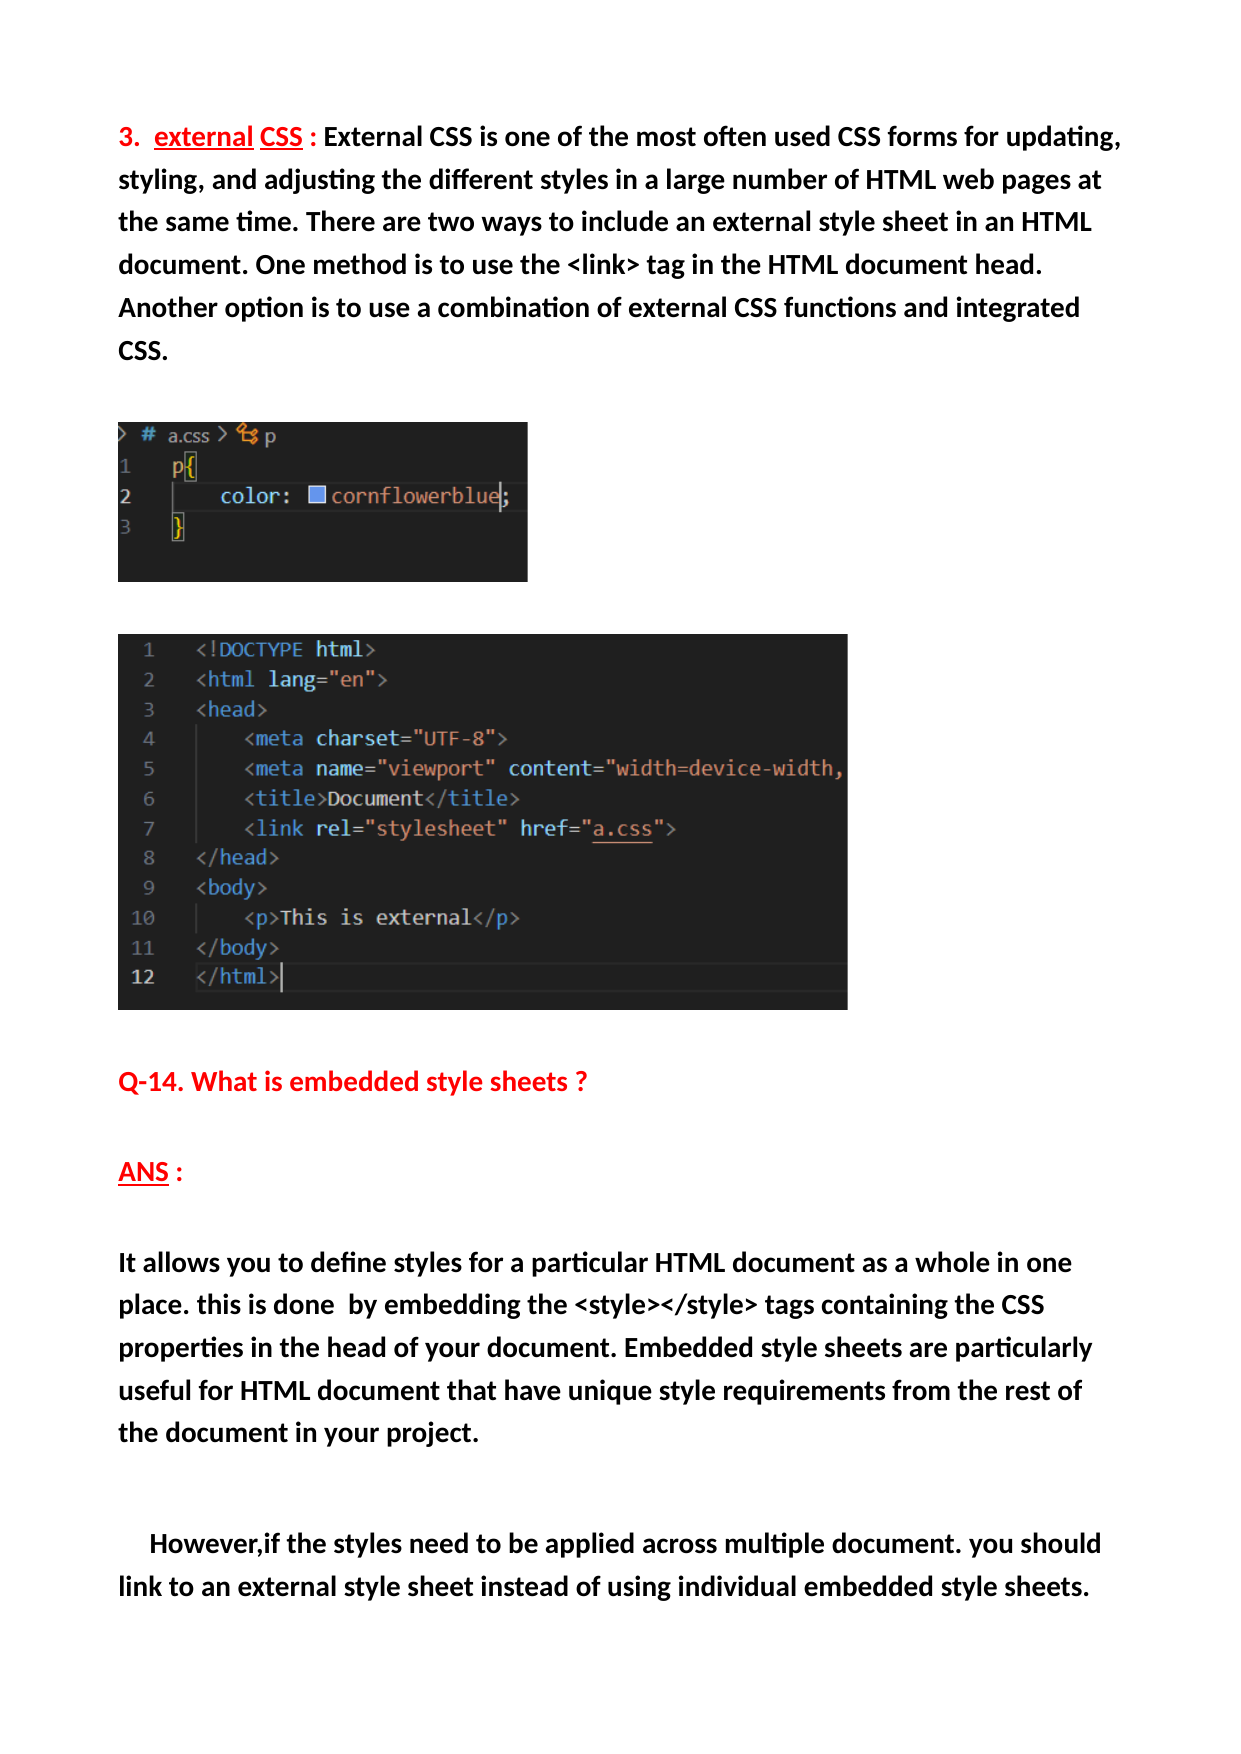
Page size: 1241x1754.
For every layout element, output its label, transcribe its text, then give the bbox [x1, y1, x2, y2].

picture [118, 422, 528, 582]
text However,if the styles need to be applied across multiple document. you should link to an external style sheet instead of using individual embedded style sheets. [118, 1526, 1122, 1604]
picture [118, 634, 848, 1010]
text Q-14. What is embedded style sheets ? [118, 1063, 1122, 1099]
text 3. external CSS : External CSS is one of the most often used CSS forms for updating, styling, and adjusting the different styles in a large number of HTML web pages at the same time. There are two ways to include an external style sheet in an HTML document. One method is to use the <link> tag in the HTML document head. Another option is to use a combination of external CSS functions and integrated CSS. [118, 118, 1122, 367]
text ANS : [118, 1153, 1122, 1189]
text It allows you to define styles for a particular HTML document as a whole in one place. this is done by embedding the <style></style> tags containing the CSS properties in the head of your document. Embedded style sheets are particularly useful for HTML document that have unique style requirements from the rest of the document in your project. [118, 1244, 1122, 1450]
